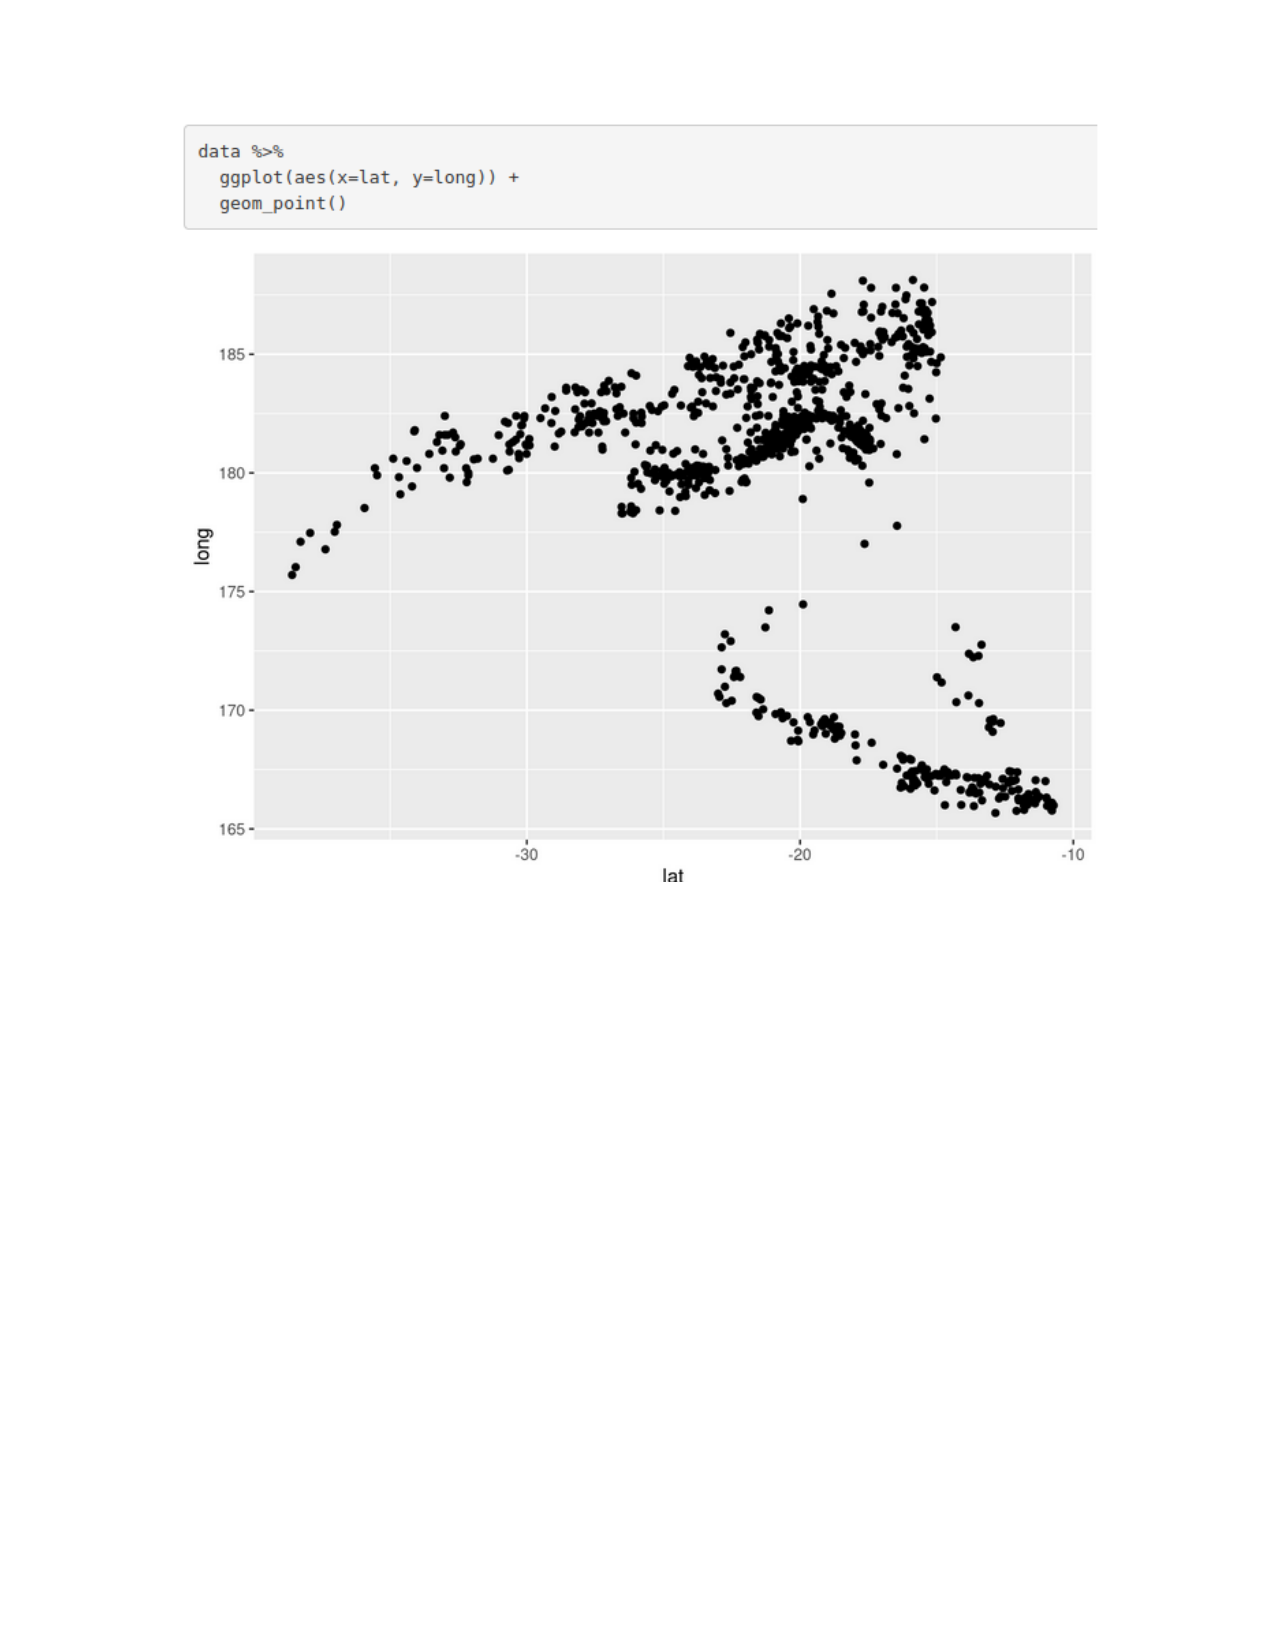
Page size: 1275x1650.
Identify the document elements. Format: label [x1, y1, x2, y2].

picture [177, 118, 1098, 882]
